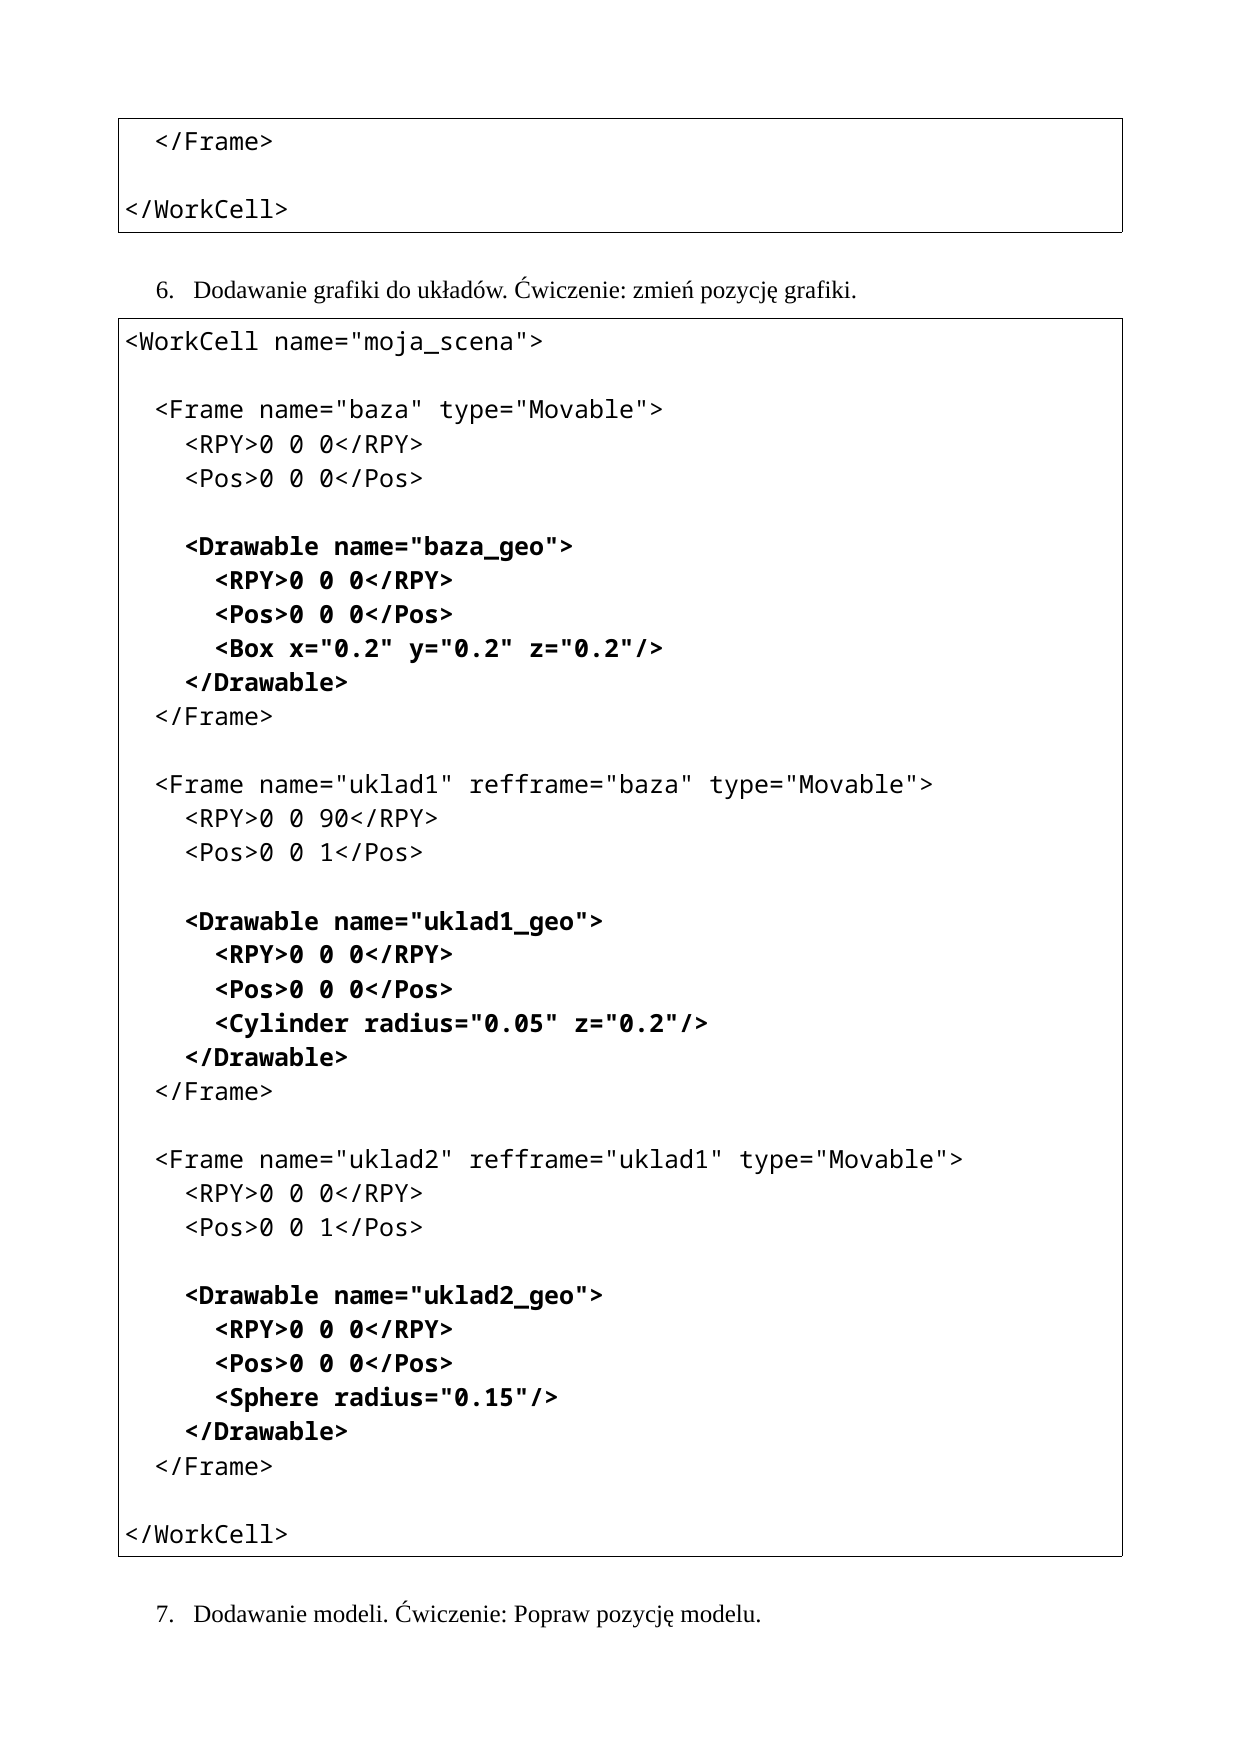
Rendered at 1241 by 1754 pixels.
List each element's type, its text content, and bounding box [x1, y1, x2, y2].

table_header <WorkCell name="moja_scena"> <Frame name="baza" type="Movable"> <RPY>0 0 0</RPY> <Pos>0 0 0</Pos> <Drawable name="baza_geo"> <RPY>0 0 0</RPY> <Pos>0 0 0</Pos> <Box x="0.2" y="0.2" z="0.2"/> </Drawable> </Frame> <Frame name="uklad1" refframe="baza" type="Movable"> <RPY>0 0 90</RPY> <Pos>0 0 1</Pos> <Drawable name="uklad1_geo"> <RPY>0 0 0</RPY> <Pos>0 0 0</Pos> <Cylinder radius="0.05" z="0.2"/> </Drawable> </Frame> <Frame name="uklad2" refframe="uklad1" type="Movable"> <RPY>0 0 0</RPY> <Pos>0 0 1</Pos> <Drawable name="uklad2_geo"> <RPY>0 0 0</RPY> <Pos>0 0 0</Pos> <Sphere radius="0.15"/> </Drawable> </Frame> </WorkCell> [119, 319, 1122, 1556]
list Dodawanie modeli. Ćwiczenie: Popraw pozycję modelu. [156, 1599, 1122, 1628]
list Dodawanie grafiki do układów. Ćwiczenie: zmień pozycję grafiki. [156, 275, 1122, 304]
table_header </Frame> </WorkCell> [119, 119, 1122, 232]
